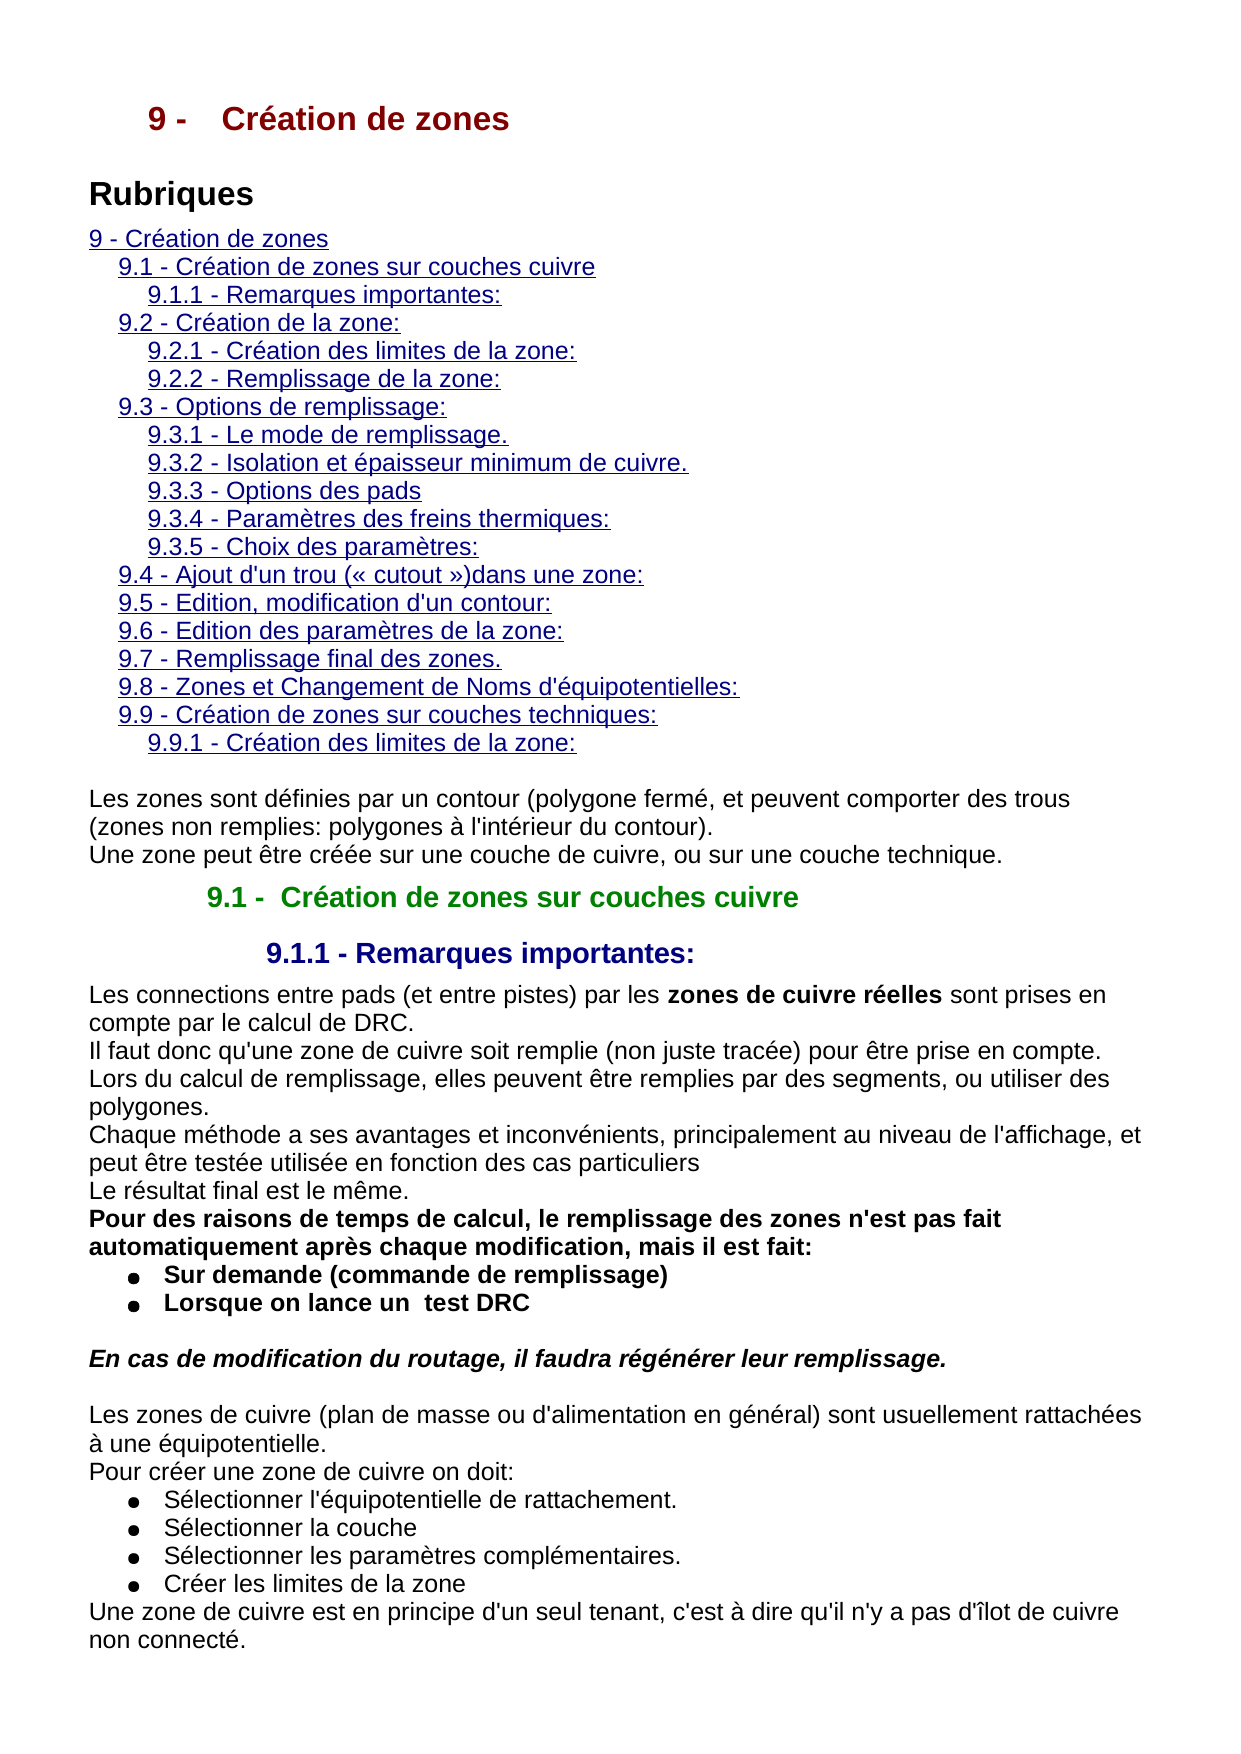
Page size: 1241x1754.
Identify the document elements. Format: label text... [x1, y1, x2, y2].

text Lors du calcul de remplissage, elles peuvent être remplies par des segments, ou utiliser des polygones. [88, 1065, 1152, 1121]
text 9.2.1 - Création des limites de la zone: [147, 337, 1152, 365]
text Les zones de cuivre (plan de masse ou d'alimentation en général) sont usuellement rattachées à une équipotentielle. [88, 1401, 1152, 1457]
text 9.6 - Edition des paramètres de la zone: [118, 617, 1152, 645]
text 9.1 - Création de zones sur couches cuivre [118, 253, 1152, 281]
text En cas de modification du routage, il faudra régénérer leur remplissage. [88, 1345, 1152, 1373]
text 9.8 - Zones et Changement de Noms d'équipotentielles: [118, 673, 1152, 701]
list Lorsque on lance un test DRC [126, 1289, 1152, 1317]
list Sélectionner l'équipotentielle de rattachement. [126, 1486, 1152, 1513]
text 9.3.1 - Le mode de remplissage. [147, 421, 1152, 449]
text Une zone peut être créée sur une couche de cuivre, ou sur une couche technique. [88, 841, 1152, 869]
text Il faut donc qu'une zone de cuivre soit remplie (non juste tracée) pour être prise en compte. [88, 1037, 1152, 1065]
text Les connections entre pads (et entre pistes) par les zones de cuivre réelles sont prises en compte par le calcul de DRC. [88, 981, 1152, 1037]
text 9.7 - Remplissage final des zones. [118, 645, 1152, 673]
text 9 - Création de zones [88, 224, 1152, 253]
text Pour créer une zone de cuivre on doit: [88, 1457, 1152, 1486]
text 9.9 - Création de zones sur couches techniques: [118, 701, 1152, 729]
text 9.2.2 - Remplissage de la zone: [147, 365, 1152, 393]
text 9.3.3 - Options des pads [147, 477, 1152, 505]
text Le résultat final est le même. [88, 1177, 1152, 1205]
list Sur demande (commande de remplissage) [126, 1261, 1152, 1289]
list Créer les limites de la zone [126, 1569, 1152, 1598]
subtitle Remarques importantes: [207, 937, 1152, 969]
text 9.3.2 - Isolation et épaisseur minimum de cuivre. [147, 449, 1152, 477]
text 9.3.5 - Choix des paramètres: [147, 533, 1152, 561]
text 9.9.1 - Création des limites de la zone: [147, 729, 1152, 757]
text 9.3 - Options de remplissage: [118, 393, 1152, 421]
list Sélectionner la couche [126, 1513, 1152, 1542]
text 9.2 - Création de la zone: [118, 309, 1152, 337]
subtitle Rubriques [88, 174, 1152, 212]
text 9.5 - Edition, modification d'un contour: [118, 589, 1152, 617]
text 9.3.4 - Paramètres des freins thermiques: [147, 505, 1152, 533]
text 9.4 - Ajout d'un trou (« cutout »)dans une zone: [118, 561, 1152, 589]
list Sélectionner les paramètres complémentaires. [126, 1542, 1152, 1569]
text Les zones sont définies par un contour (polygone fermé, et peuvent comporter des trous (zones non remplies: polygones à l'intérieur du contour). [88, 785, 1152, 841]
text 9.1.1 - Remarques importantes: [147, 281, 1152, 309]
text Chaque méthode a ses avantages et inconvénients, principalement au niveau de l'affichage, et peut être testée utilisée en fonction des cas particuliers [88, 1121, 1152, 1177]
subtitle Création de zones [88, 100, 1152, 138]
subtitle Création de zones sur couches cuivre [148, 881, 1152, 913]
text Une zone de cuivre est en principe d'un seul tenant, c'est à dire qu'il n'y a pas d'îlot de cuivre non connecté. [88, 1598, 1152, 1654]
text Pour des raisons de temps de calcul, le remplissage des zones n'est pas fait automatiquement après chaque modification, mais il est fait: [88, 1205, 1152, 1261]
